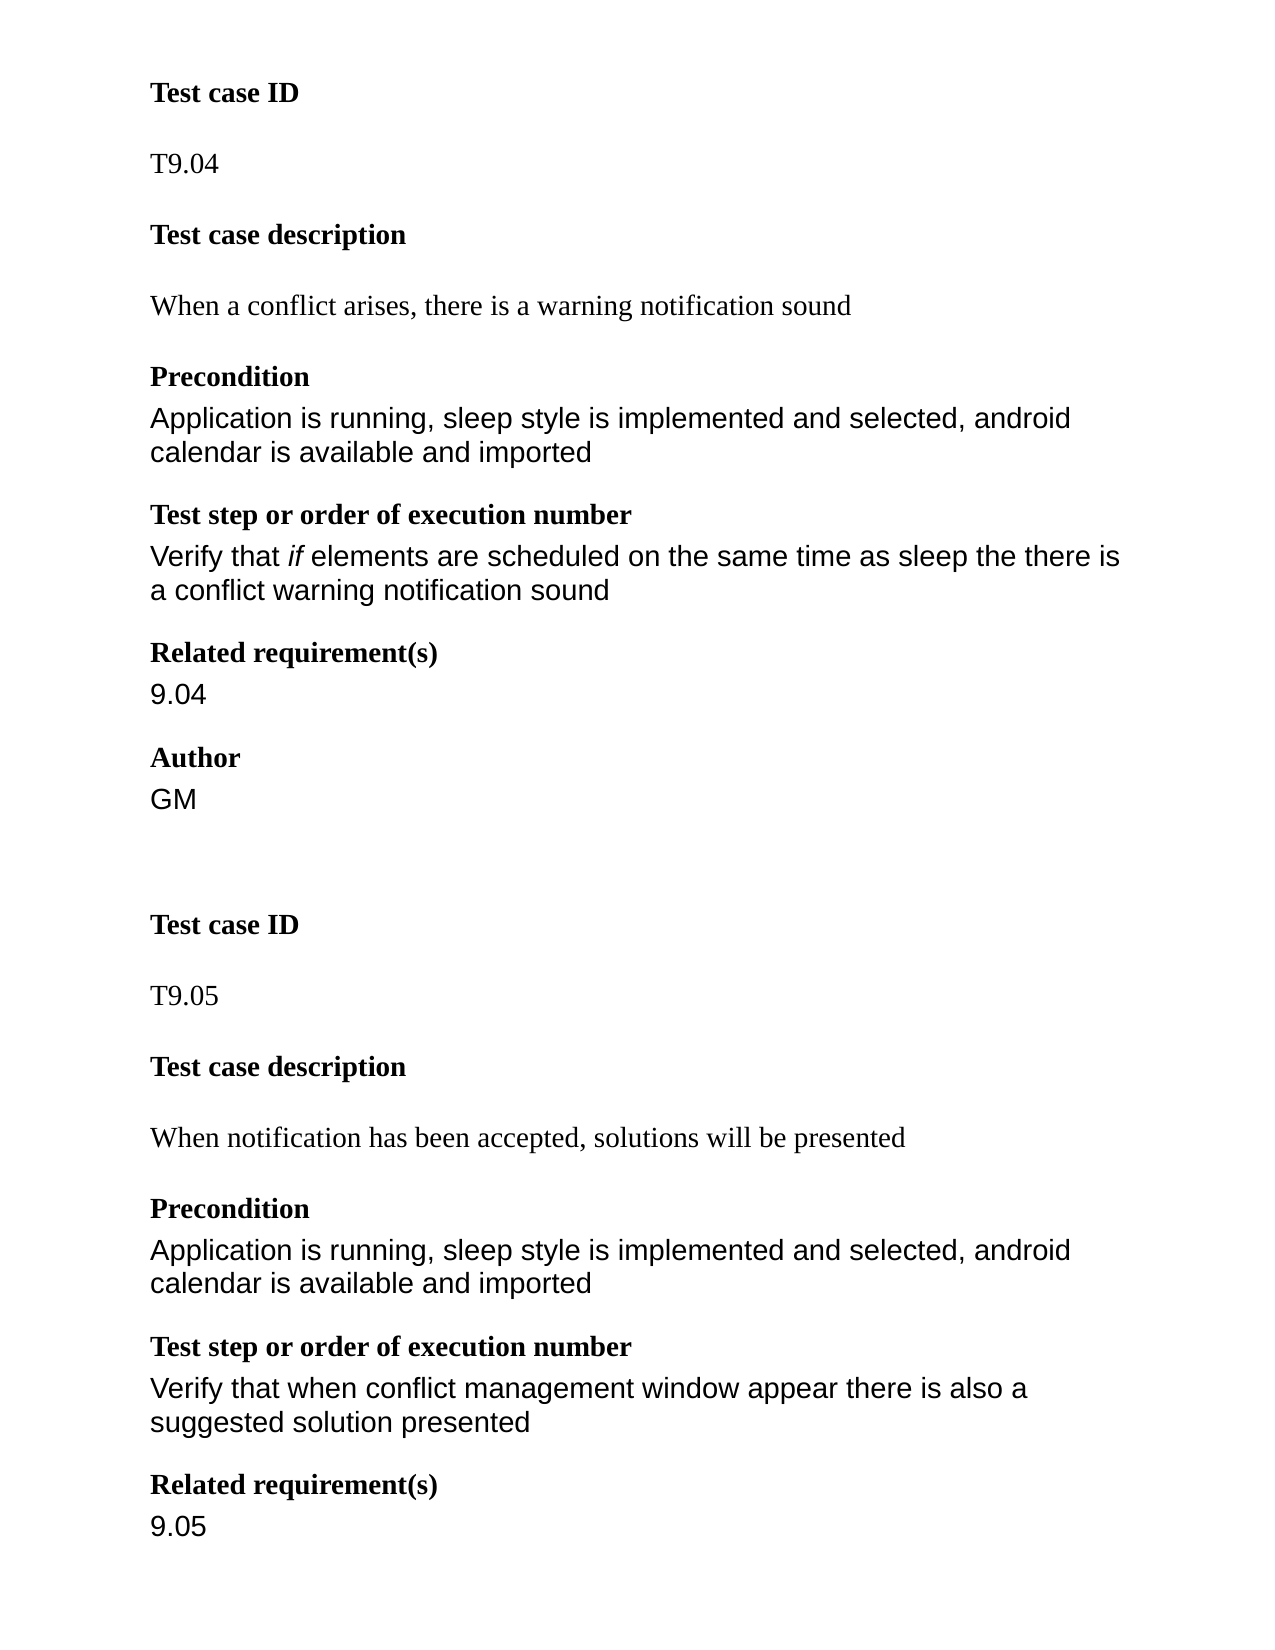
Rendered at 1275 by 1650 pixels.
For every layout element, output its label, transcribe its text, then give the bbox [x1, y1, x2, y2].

text Application is running, sleep style is implemented and selected, android calendar is available and imported [150, 1233, 1125, 1300]
text Precondition [150, 359, 1125, 393]
text Test step or order of execution number [150, 1329, 1125, 1363]
text T9.05 [150, 978, 1125, 1011]
text Test step or order of execution number [150, 497, 1125, 531]
text Application is running, sleep style is implemented and selected, android calendar is available and imported [150, 401, 1125, 468]
text Test case description [150, 1049, 1125, 1082]
text Verify that if elements are scheduled on the same time as sleep the there is a conflict warning notification sound [150, 539, 1125, 606]
text 9.04 [150, 677, 1125, 711]
text Test case description [150, 217, 1125, 251]
text Author [150, 740, 1125, 773]
text When a conflict arises, there is a warning notification sound [150, 288, 1125, 322]
text 9.05 [150, 1509, 1125, 1543]
text Test case ID [150, 907, 1125, 940]
text Verify that when conflict management window appear there is also a suggested solution presented [150, 1371, 1125, 1438]
text When notification has been accepted, solutions will be presented [150, 1120, 1125, 1153]
text GM [150, 782, 1125, 878]
text Related requirement(s) [150, 635, 1125, 669]
text Related requirement(s) [150, 1467, 1125, 1501]
text Precondition [150, 1191, 1125, 1224]
text Test case ID [150, 75, 1125, 108]
text T9.04 [150, 146, 1125, 179]
